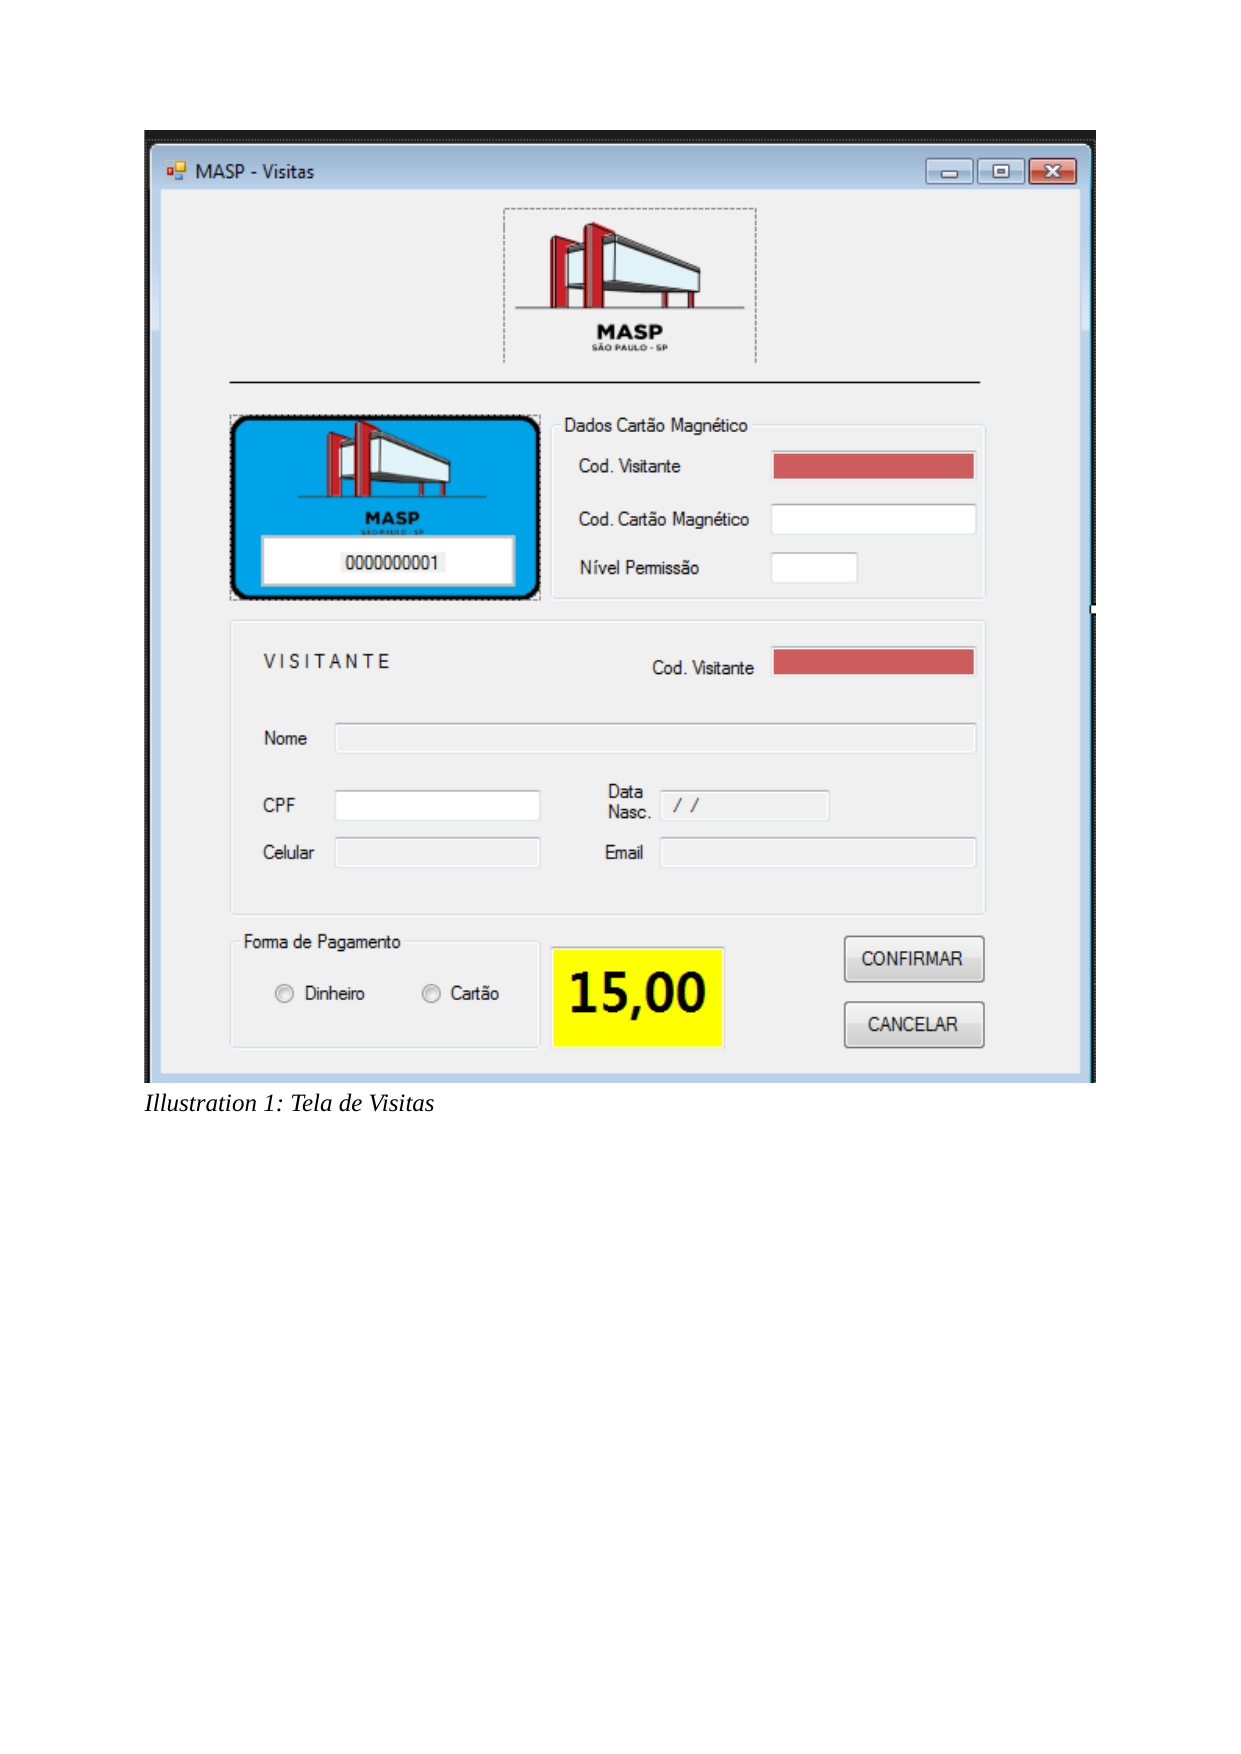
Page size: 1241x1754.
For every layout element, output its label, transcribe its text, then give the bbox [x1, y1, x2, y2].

text Illustration 1: Tela de Visitas [144, 1083, 1096, 1116]
picture [144, 130, 1096, 1083]
